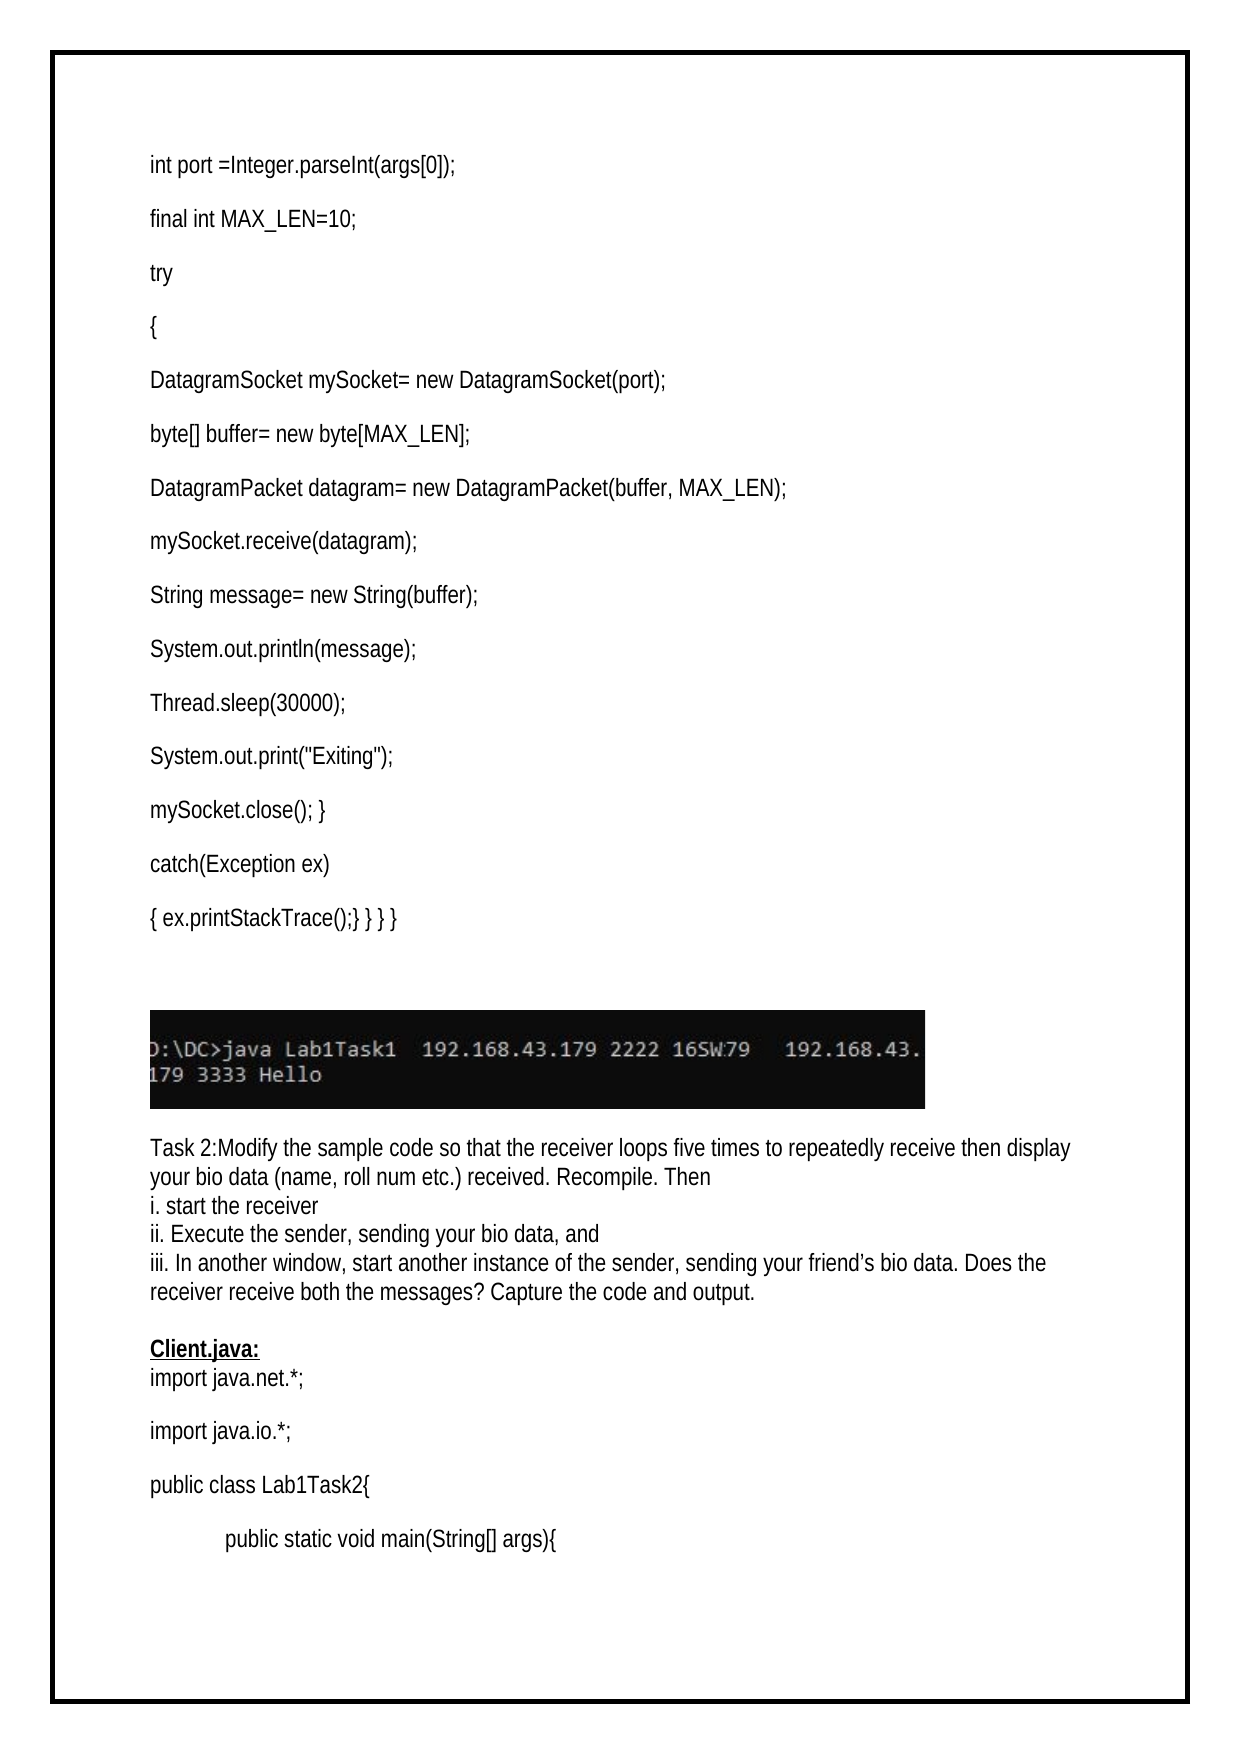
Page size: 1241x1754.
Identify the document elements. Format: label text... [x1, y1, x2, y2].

text String message= new String(buffer); [150, 580, 1090, 609]
text int port =Integer.parseInt(args[0]); [150, 150, 1090, 179]
text final int MAX_LEN=10; [150, 204, 1090, 232]
text public class Lab1Task2{ [150, 1470, 1090, 1499]
text System.out.println(message); [150, 634, 1090, 662]
text Thread.sleep(30000); [150, 687, 1090, 716]
text Task 2:Modify the sample code so that the receiver loops five times to repeatedly receive then display your bio data (name, roll num etc.) received. Recompile. Then i. start the receiver ii. Execute the sender, sending your bio data, and iii. In another window, start another instance of the sender, sending your friend’s bio data. Does the receiver receive both the messages? Capture the code and output. [150, 1133, 1090, 1305]
text try [150, 257, 1090, 286]
text byte[] buffer= new byte[MAX_LEN]; [150, 419, 1090, 447]
text mySocket.close(); } [150, 795, 1090, 824]
text { [150, 311, 1090, 340]
text catch(Exception ex) [150, 849, 1090, 877]
text { ex.printStackTrace();} } } } [150, 902, 1090, 931]
text DatagramPacket datagram= new DatagramPacket(buffer, MAX_LEN); [150, 472, 1090, 501]
text import java.net.*; [150, 1363, 1090, 1391]
text Client.java: [150, 1334, 1090, 1363]
text System.out.print("Exiting"); [150, 741, 1090, 770]
text DatagramSocket mySocket= new DatagramSocket(port); [150, 365, 1090, 394]
text public static void main(String[] args){ [150, 1524, 1090, 1552]
text mySocket.receive(datagram); [150, 526, 1090, 555]
text import java.io.*; [150, 1416, 1090, 1445]
